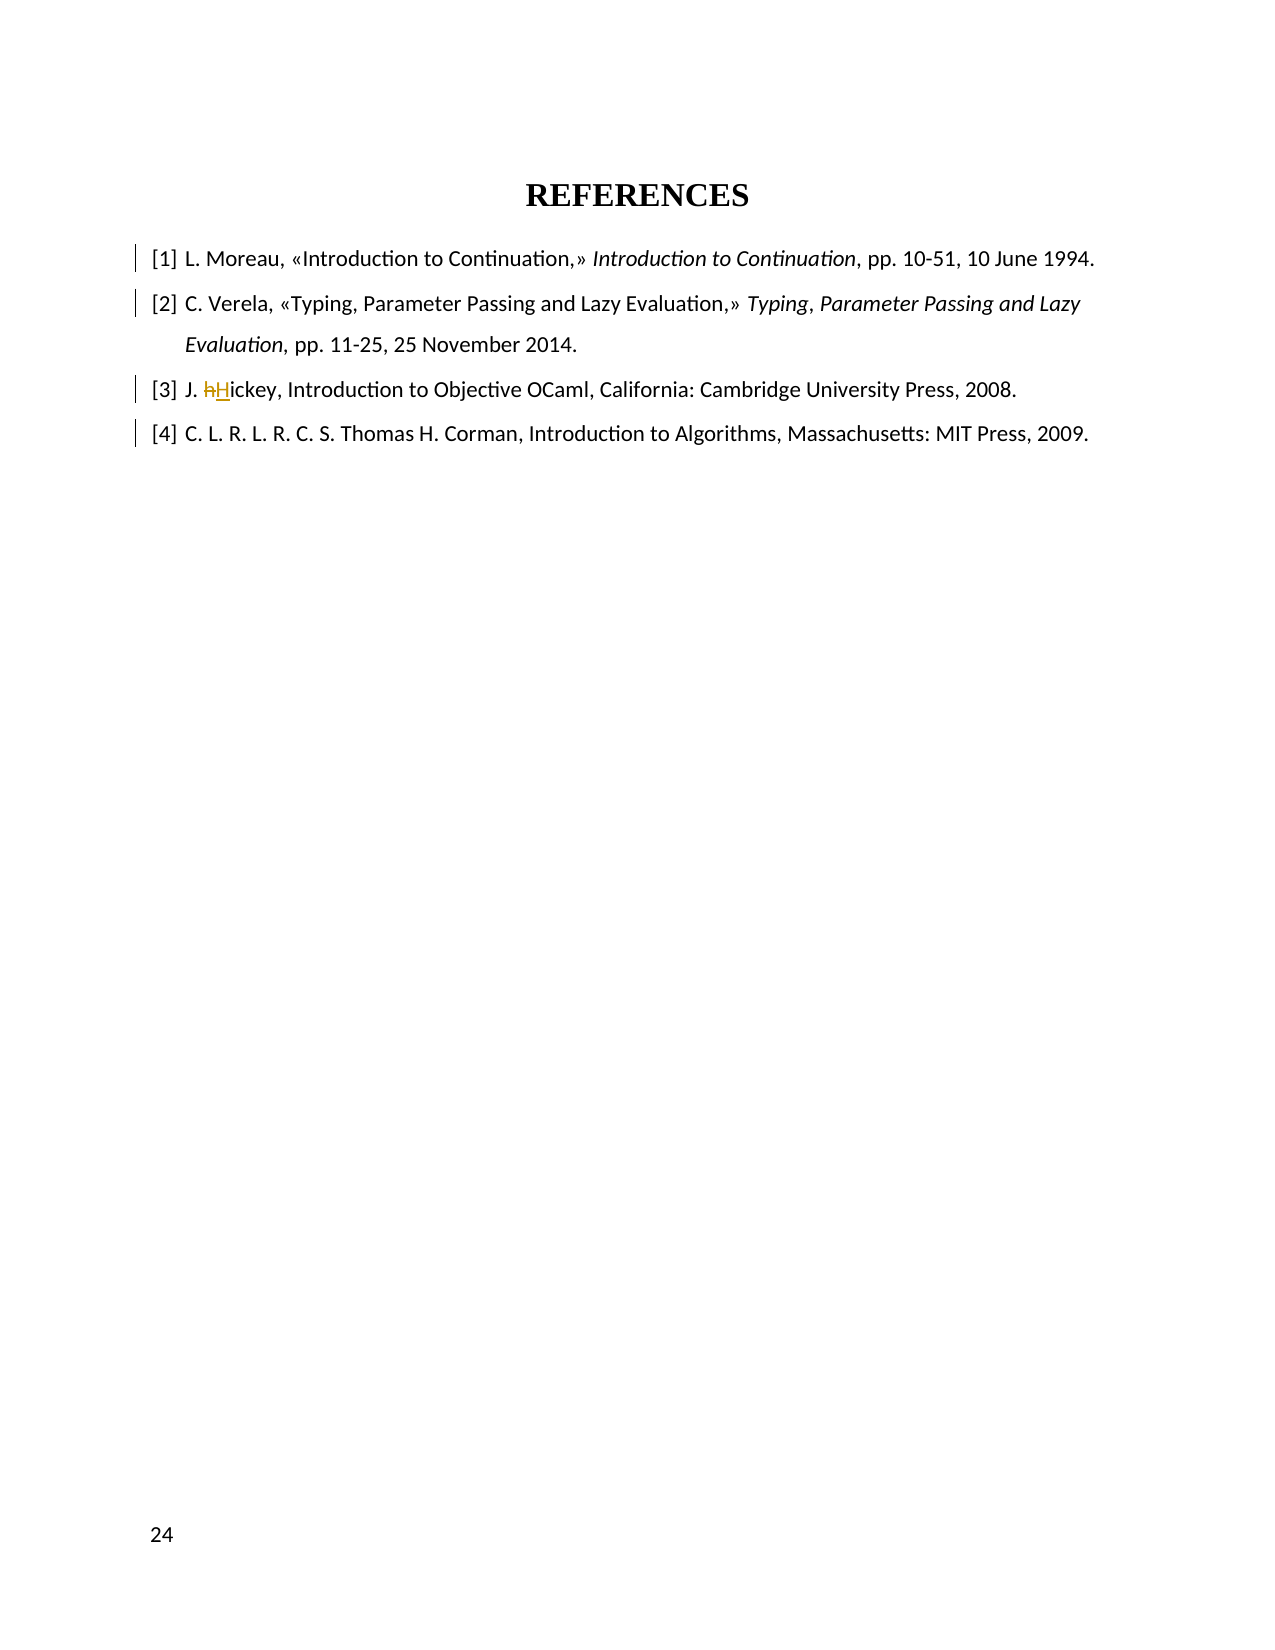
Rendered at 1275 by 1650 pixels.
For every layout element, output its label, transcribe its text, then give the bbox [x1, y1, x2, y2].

table_header [1] [150, 243, 183, 287]
table_cell [4] [150, 418, 183, 462]
subtitle REFERENCES [150, 175, 1125, 213]
table_cell [3] [150, 373, 183, 418]
table_header L. Moreau, «Introduction to Continuation,» Introduction to Continuation, pp. 10-51, 10 June 1994. [184, 243, 1125, 287]
table_cell [2] [150, 287, 183, 373]
table_cell J. Hickey, Introduction to Objective OCaml, California: Cambridge University Press, 2008. [184, 373, 1125, 418]
table_cell C. Verela, «Typing, Parameter Passing and Lazy Evaluation,» Typing, Parameter Passing and Lazy Evaluation, pp. 11-25, 25 November 2014. [184, 287, 1125, 373]
table_cell C. L. R. L. R. C. S. Thomas H. Corman, Introduction to Algorithms, Massachusetts: MIT Press, 2009. [184, 418, 1125, 462]
